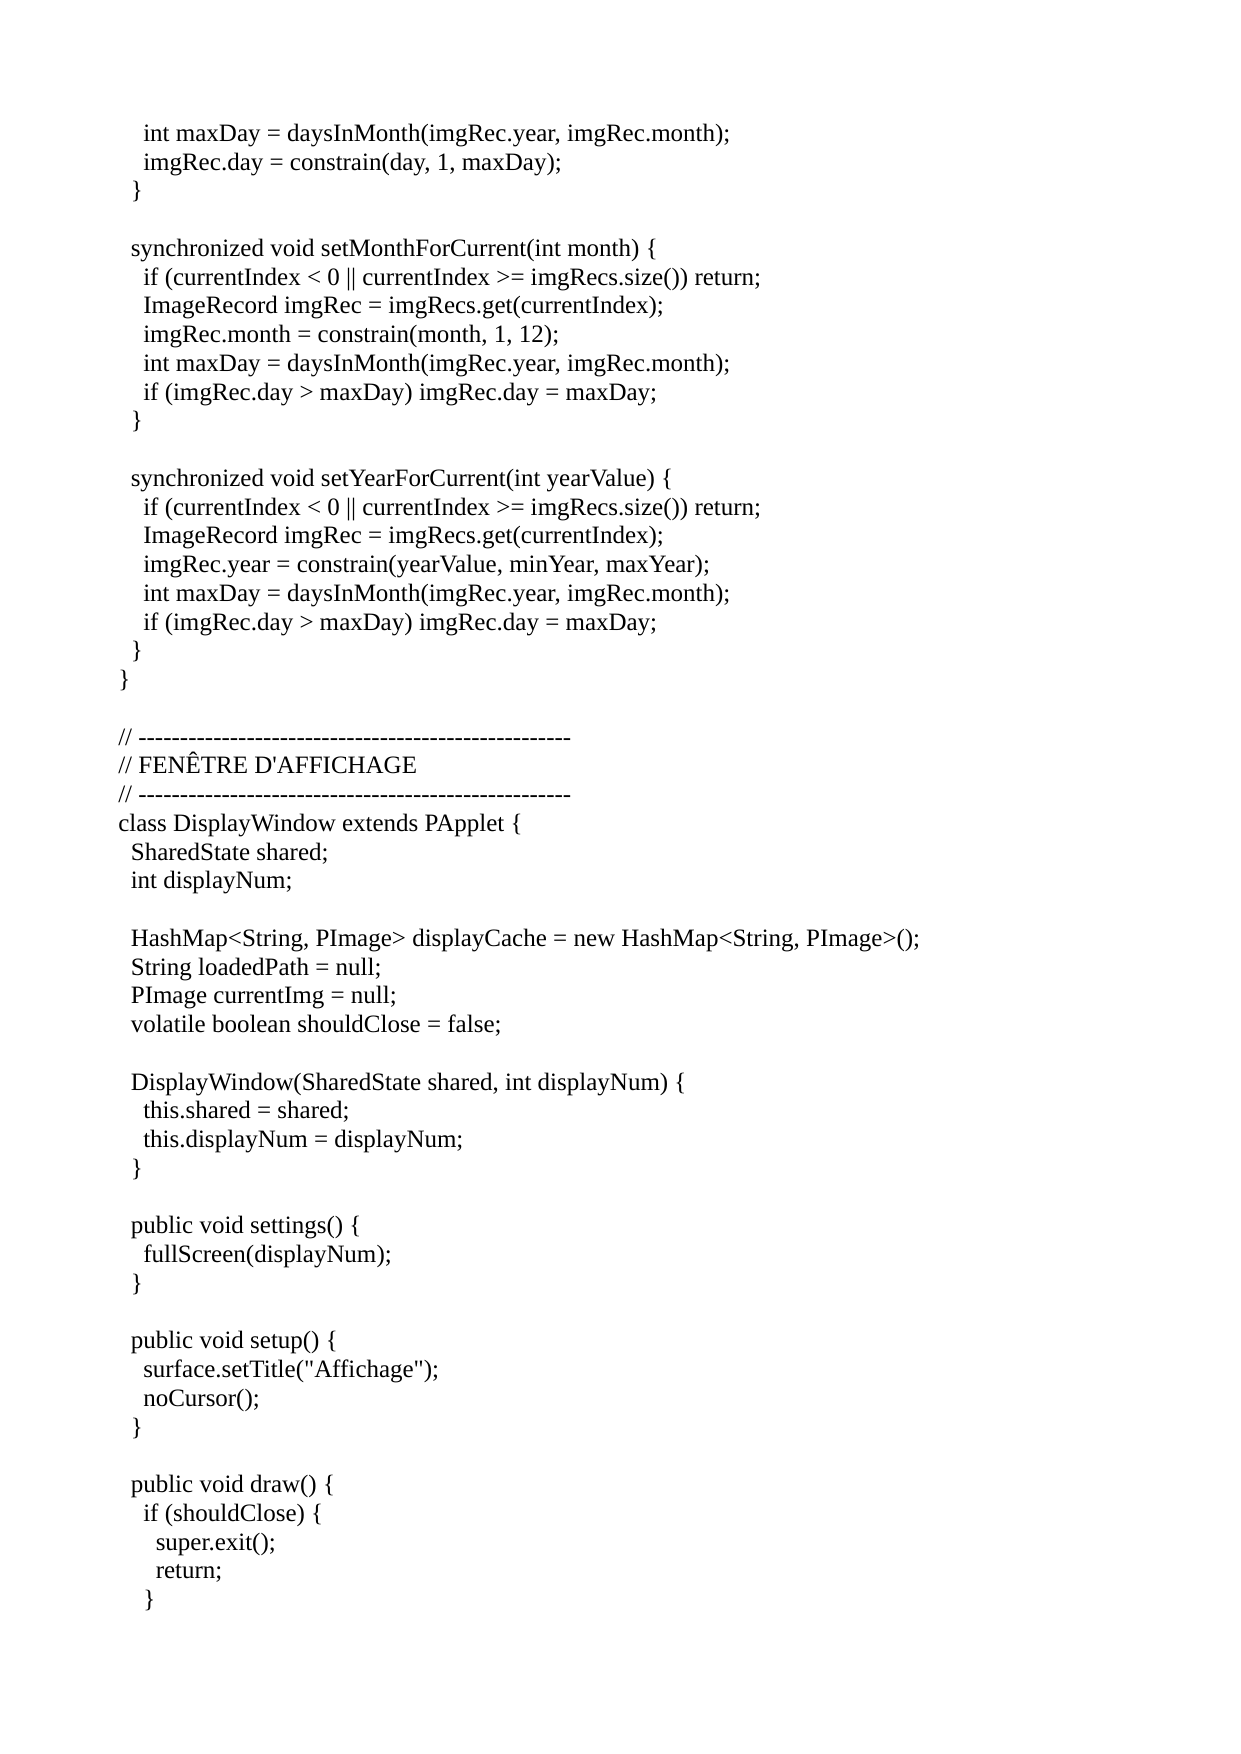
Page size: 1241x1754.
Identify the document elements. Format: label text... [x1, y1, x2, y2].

text ImageRecord imgRec = imgRecs.get(currentIndex); [118, 291, 1122, 319]
text public void settings() { [118, 1211, 1122, 1239]
text } [118, 406, 1122, 434]
text } [118, 664, 1122, 693]
text int displayNum; [118, 866, 1122, 894]
text int maxDay = daysInMonth(imgRec.year, imgRec.month); [118, 348, 1122, 377]
text surface.setTitle("Affichage"); [118, 1354, 1122, 1383]
text volatile boolean shouldClose = false; [118, 1009, 1122, 1038]
text // ---------------------------------------------------- [118, 779, 1122, 808]
text } [118, 1268, 1122, 1297]
text public void setup() { [118, 1326, 1122, 1354]
text int maxDay = daysInMonth(imgRec.year, imgRec.month); [118, 118, 1122, 147]
text DisplayWindow(SharedState shared, int displayNum) { [118, 1067, 1122, 1096]
text if (imgRec.day > maxDay) imgRec.day = maxDay; [118, 377, 1122, 406]
text noCursor(); [118, 1383, 1122, 1412]
text SharedState shared; [118, 837, 1122, 866]
text fullScreen(displayNum); [118, 1239, 1122, 1268]
text return; [118, 1556, 1122, 1584]
text public void draw() { [118, 1469, 1122, 1498]
text int maxDay = daysInMonth(imgRec.year, imgRec.month); [118, 578, 1122, 607]
text if (shouldClose) { [118, 1498, 1122, 1527]
text } [118, 176, 1122, 204]
text imgRec.day = constrain(day, 1, maxDay); [118, 147, 1122, 176]
text synchronized void setYearForCurrent(int yearValue) { [118, 463, 1122, 492]
text if (currentIndex < 0 || currentIndex >= imgRecs.size()) return; [118, 492, 1122, 521]
text class DisplayWindow extends PApplet { [118, 808, 1122, 837]
text } [118, 1412, 1122, 1441]
text super.exit(); [118, 1527, 1122, 1556]
text ImageRecord imgRec = imgRecs.get(currentIndex); [118, 521, 1122, 549]
text imgRec.month = constrain(month, 1, 12); [118, 319, 1122, 348]
text // FENÊTRE D'AFFICHAGE [118, 751, 1122, 779]
text // ---------------------------------------------------- [118, 722, 1122, 751]
text HashMap<String, PImage> displayCache = new HashMap<String, PImage>(); [118, 923, 1122, 952]
text synchronized void setMonthForCurrent(int month) { [118, 233, 1122, 262]
text PImage currentImg = null; [118, 981, 1122, 1009]
text } [118, 1153, 1122, 1182]
text if (imgRec.day > maxDay) imgRec.day = maxDay; [118, 607, 1122, 636]
text this.shared = shared; [118, 1096, 1122, 1124]
text this.displayNum = displayNum; [118, 1124, 1122, 1153]
text String loadedPath = null; [118, 952, 1122, 981]
text imgRec.year = constrain(yearValue, minYear, maxYear); [118, 549, 1122, 578]
text } [118, 636, 1122, 664]
text if (currentIndex < 0 || currentIndex >= imgRecs.size()) return; [118, 262, 1122, 291]
text } [118, 1584, 1122, 1613]
